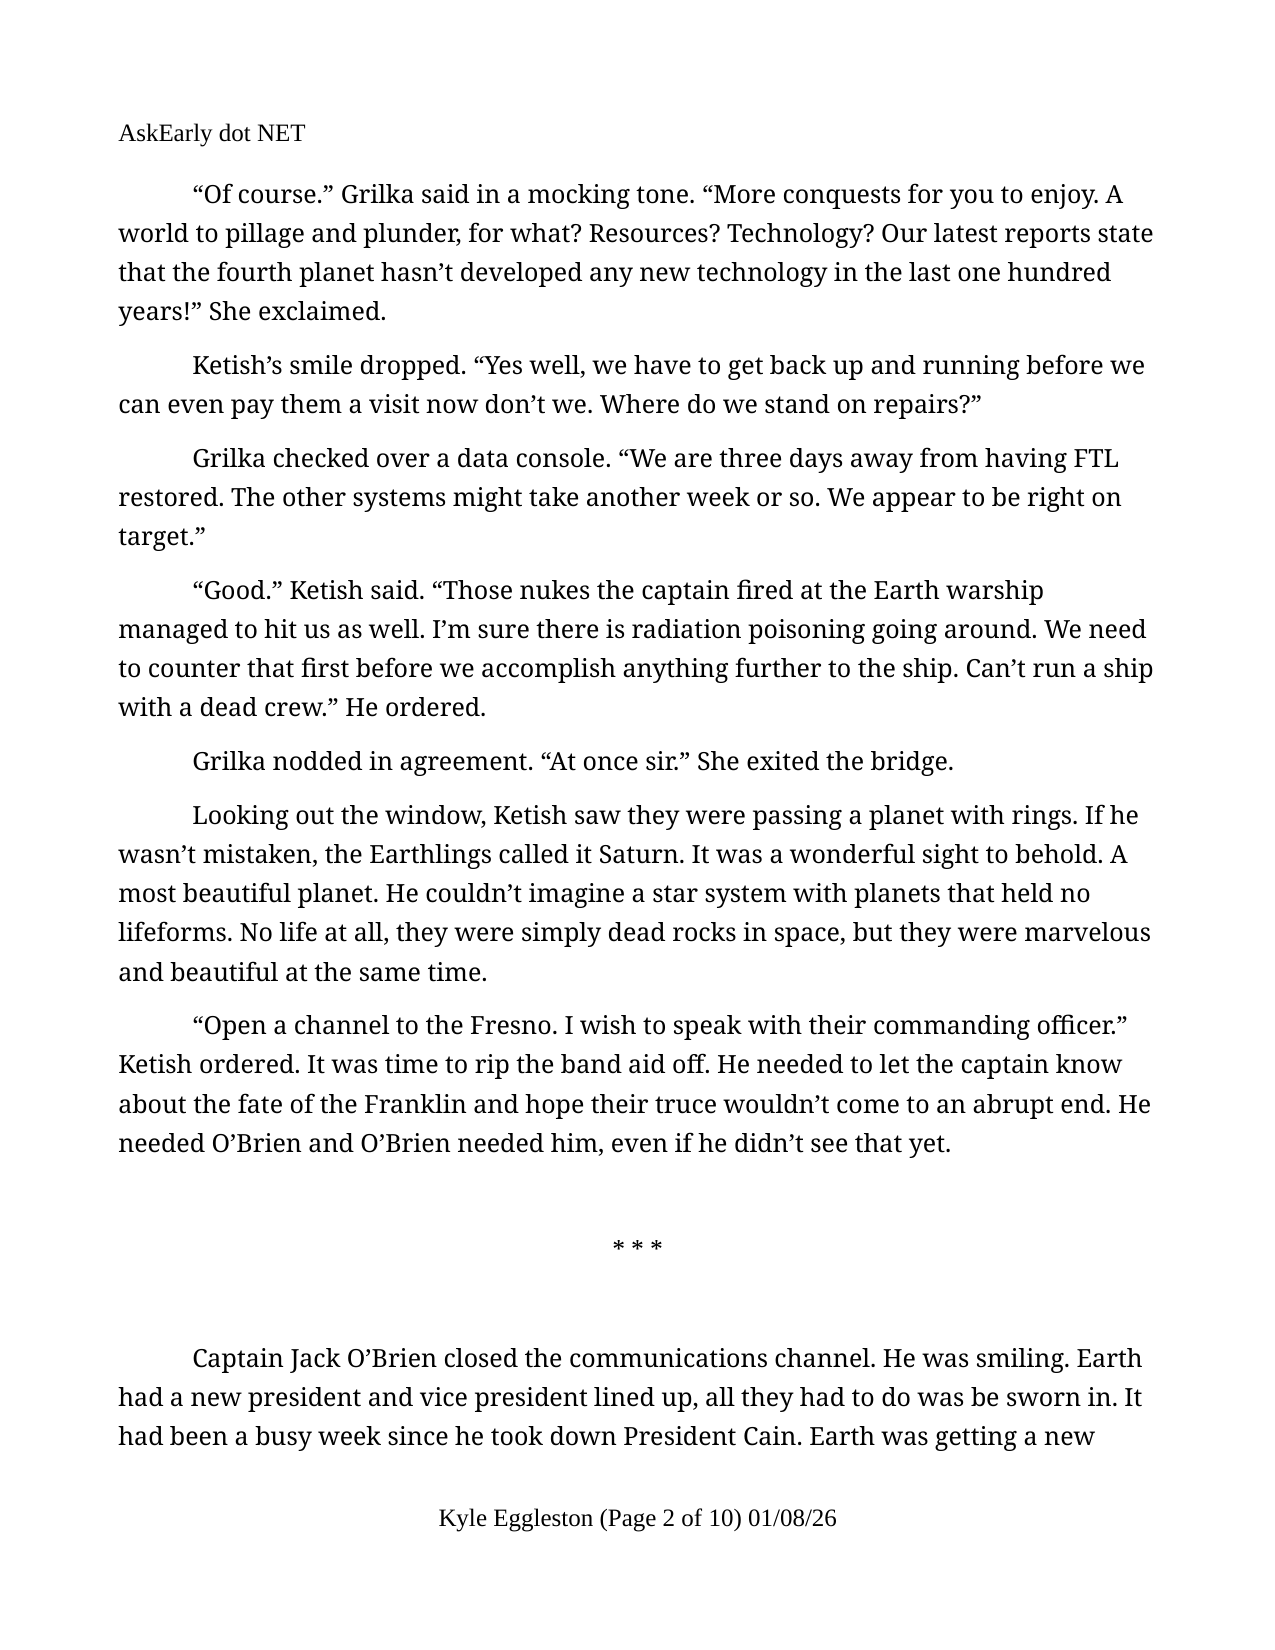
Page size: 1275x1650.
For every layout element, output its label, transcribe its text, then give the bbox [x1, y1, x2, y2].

text “Good.” Ketish said. “Those nukes the captain fired at the Earth warship managed to hit us as well. I’m sure there is radiation poisoning going around. We need to counter that first before we accomplish anything further to the ship. Can’t run a ship with a dead crew.” He ordered. [118, 573, 1157, 724]
text Grilka nodded in agreement. “At once sir.” She exited the bridge. [118, 744, 1157, 778]
text * * * [118, 1233, 1157, 1267]
text Grilka checked over a data console. “We are three days away from having FTL restored. The other systems might take another week or so. We appear to be right on target.” [118, 441, 1157, 553]
text “Of course.” Grilka said in a mocking tone. “More conquests for you to enjoy. A world to pillage and plunder, for what? Resources? Technology? Our latest reports state that the fourth planet hasn’t developed any new technology in the last one hundred years!” She exclaimed. [118, 176, 1157, 328]
text Looking out the window, Ketish saw they were passing a planet with rings. If he wasn’t mistaken, the Earthlings called it Saturn. It was a wonderful sight to behold. A most beautiful planet. He couldn’t imagine a star system with planets that held no lifeforms. No life at all, they were simply dead rocks in space, but they were marvelous and beautiful at the same time. [118, 798, 1157, 988]
text Ketish’s smile dropped. “Yes well, we have to get back up and running before we can even pay them a visit now don’t we. Where do we stand on repairs?” [118, 348, 1157, 421]
text Captain Jack O’Brien closed the communications channel. He was smiling. Earth had a new president and vice president lined up, all they had to do was be sworn in. It had been a busy week since he took down President Cain. Earth was getting a new [118, 1341, 1157, 1453]
text “Open a channel to the Fresno. I wish to speak with their commanding officer.” Ketish ordered. It was time to rip the band aid off. He needed to let the captain know about the fate of the Franklin and hope their truce wouldn’t come to an abrupt end. He needed O’Brien and O’Brien needed him, even if he didn’t see that yet. [118, 1008, 1157, 1159]
